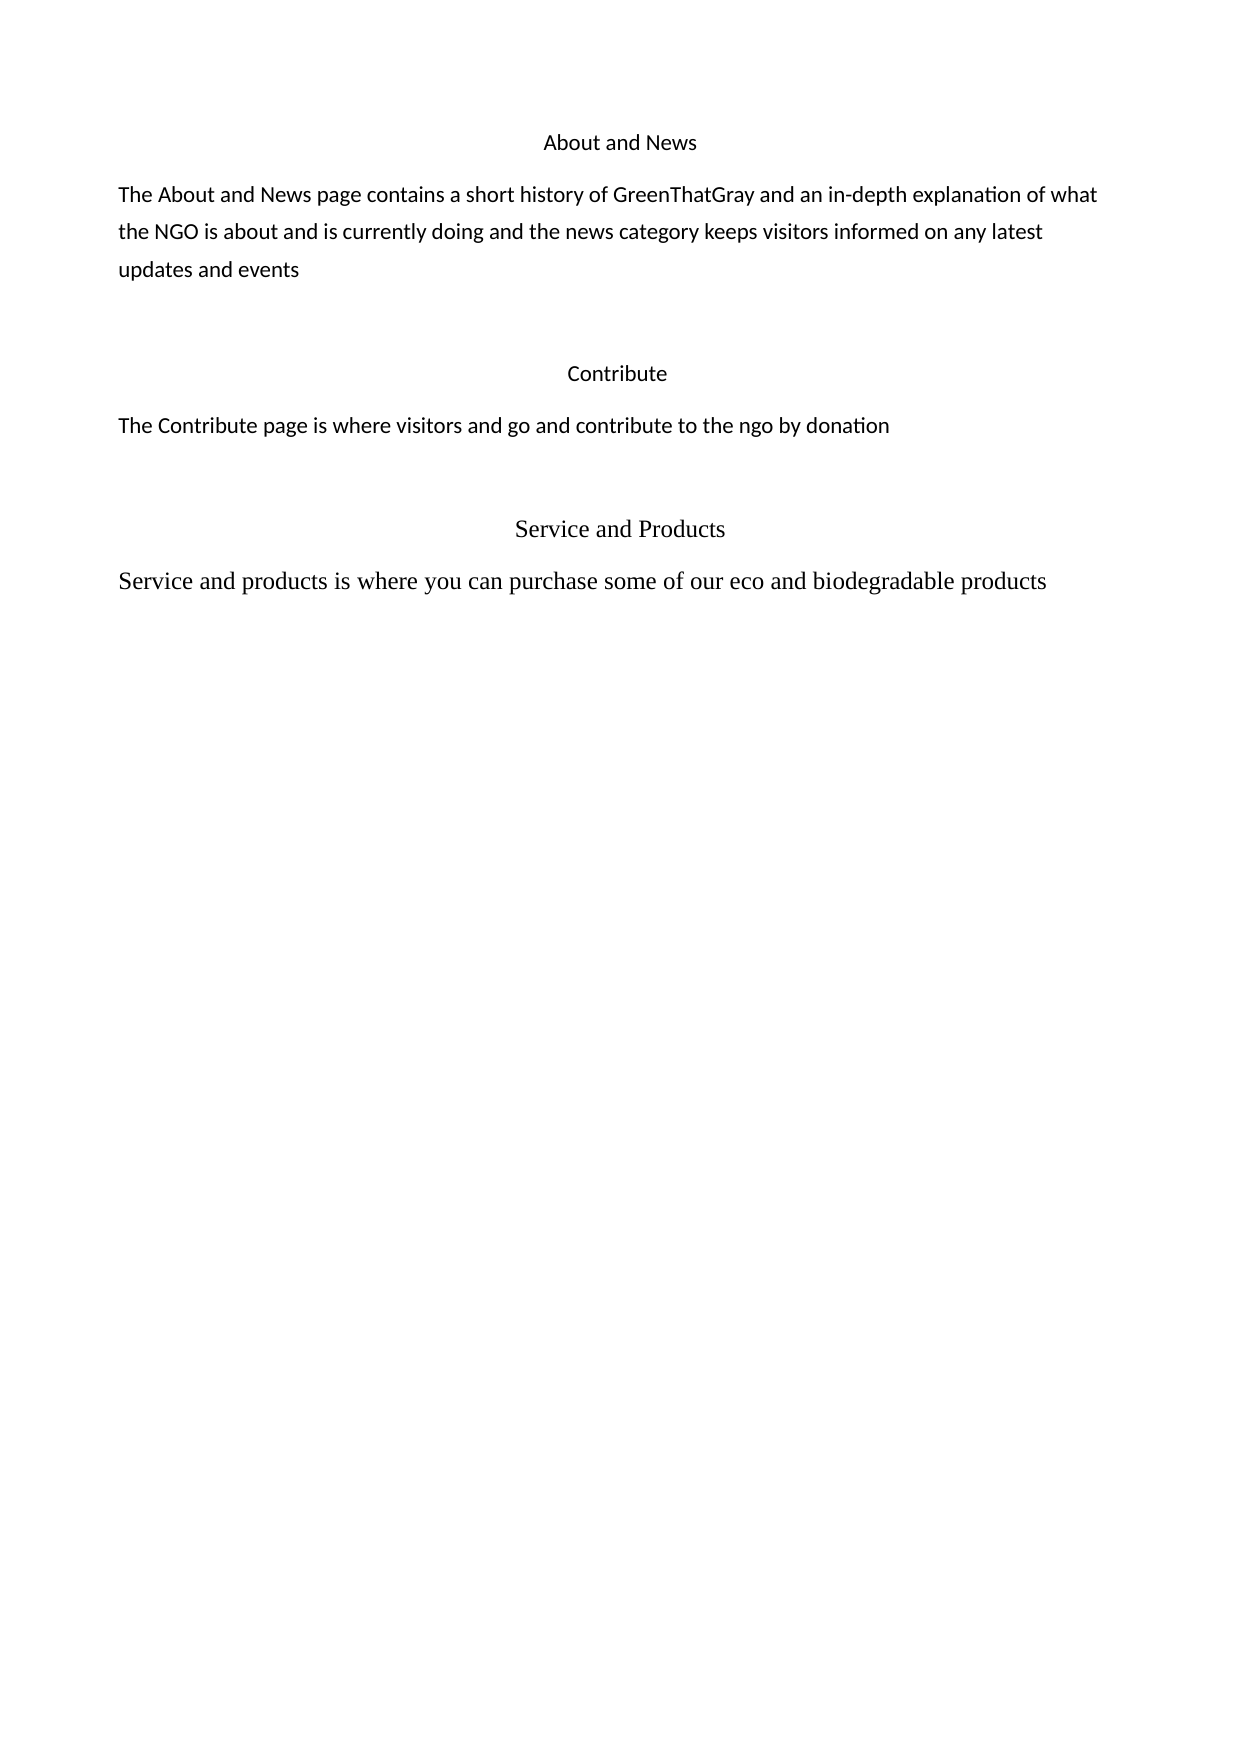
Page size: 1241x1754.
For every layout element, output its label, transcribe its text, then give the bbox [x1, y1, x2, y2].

text About and News [118, 118, 1122, 156]
text Service and Products [118, 506, 1122, 543]
text Service and products is where you can purchase some of our eco and biodegradable products [118, 558, 1122, 595]
text Contribute [118, 349, 1122, 387]
text The About and News page contains a short history of GreenThatGray and an in-depth explanation of what the NGO is about and is currently doing and the news category keeps visitors informed on any latest updates and events [118, 170, 1122, 283]
text The Contribute page is where visitors and go and contribute to the ngo by donation [118, 401, 1122, 439]
